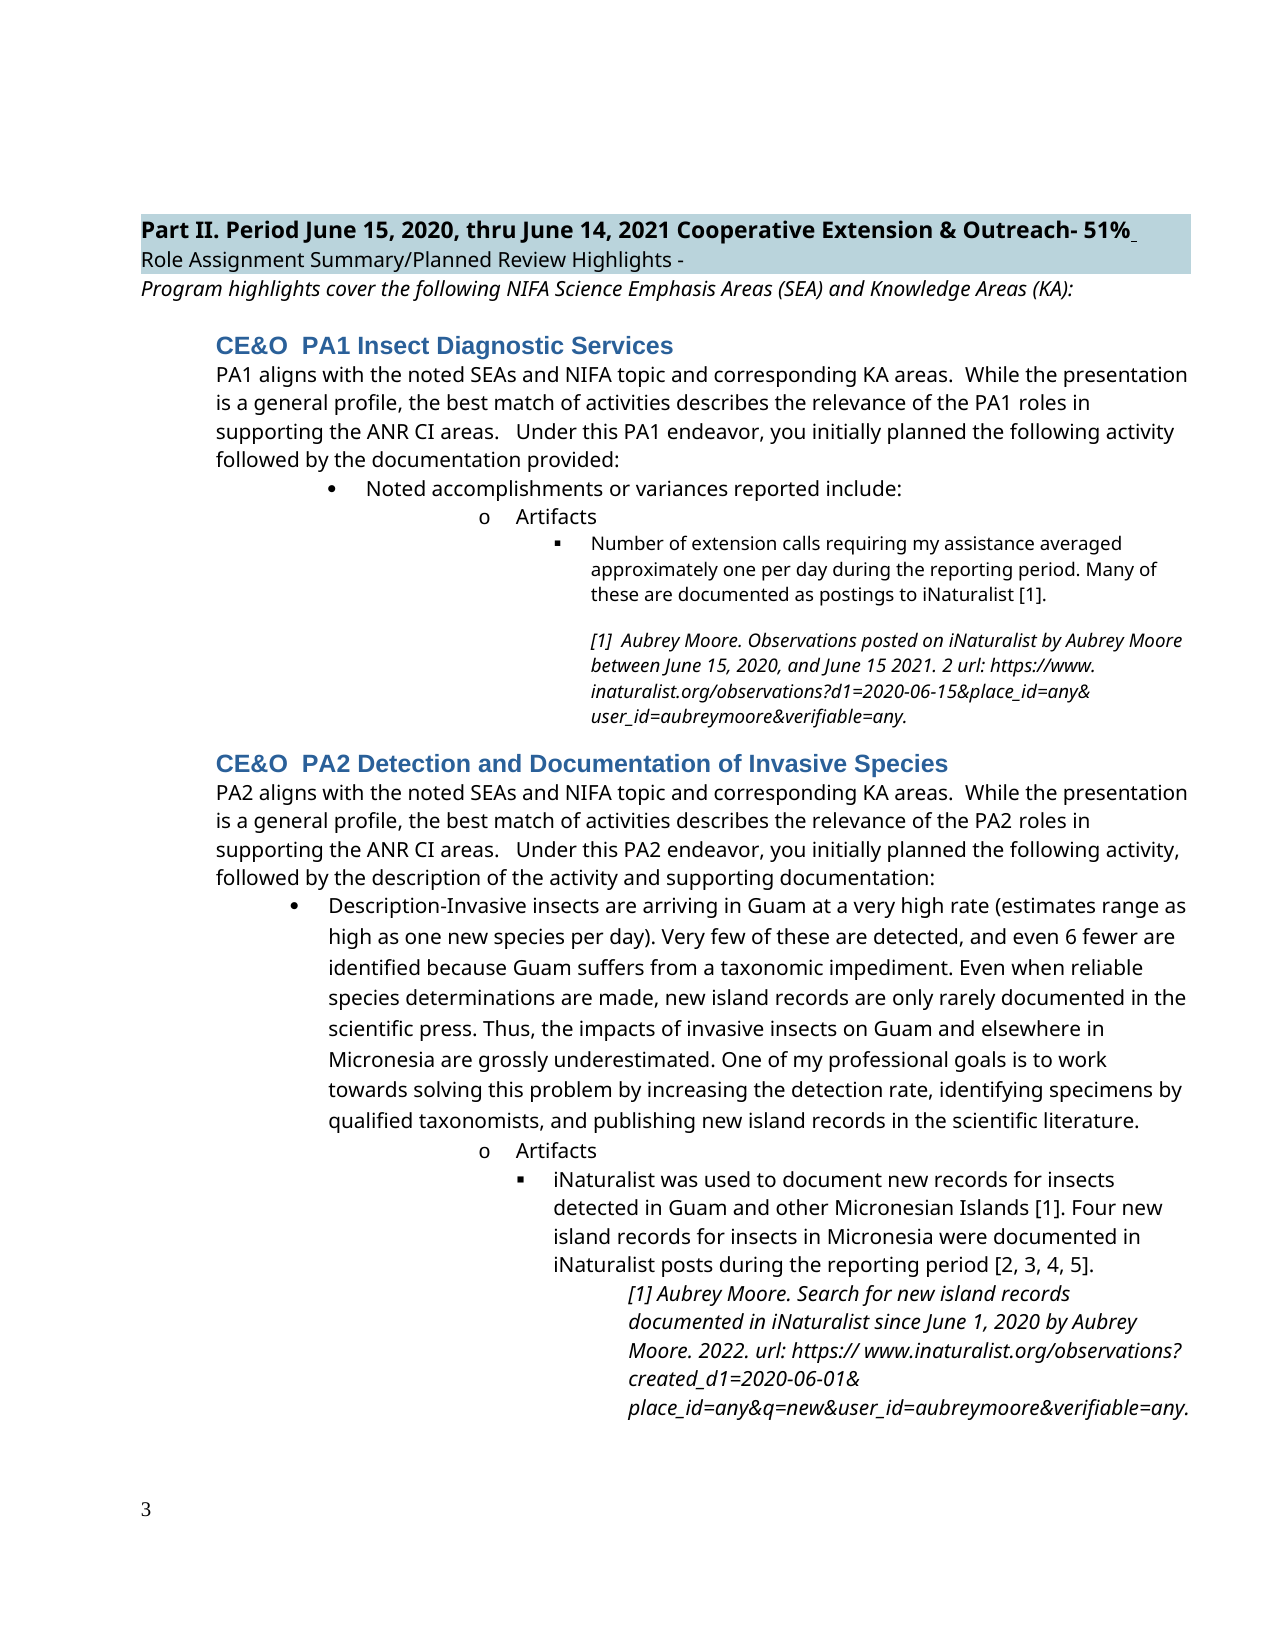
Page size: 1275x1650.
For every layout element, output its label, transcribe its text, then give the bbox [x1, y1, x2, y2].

text Part II. Period June 15, 2020, thru June 14, 2021 Cooperative Extension & Outreach- 51% [141, 214, 1191, 246]
text [1] Aubrey Moore. Search for new island records documented in iNaturalist since June 1, 2020 by Aubrey Moore. 2022. url: https:// www.inaturalist.org/observations?created_d1=2020-06-01& place_id=any&q=new&user_id=aubreymoore&verifiable=any. [628, 1279, 1191, 1421]
list Noted accomplishments or variances reported include: [328, 474, 1191, 502]
list Artifacts [478, 1137, 1191, 1165]
text [1] Aubrey Moore. Observations posted on iNaturalist by Aubrey Moore between June 15, 2020, and June 15 2021. 2 url: https://www. inaturalist.org/observations?d1=2020-06-15&place_id=any& user_id=aubreymoore&verifiable=any. [591, 627, 1191, 729]
subtitle CE&O PA1 Insect Diagnostic Services [216, 331, 1191, 360]
text Program highlights cover the following NIFA Science Emphasis Areas (SEA) and Knowledge Areas (KA): [141, 274, 1191, 302]
list Artifacts [478, 502, 1191, 531]
text Role Assignment Summary/Planned Review Highlights - [141, 246, 1191, 274]
list Number of extension calls requiring my assistance averaged approximately one per day during the reporting period. Many of these are documented as postings to iNaturalist [1]. [553, 531, 1191, 607]
text PA1 aligns with the noted SEAs and NIFA topic and corresponding KA areas. While the presentation is a general profile, the best match of activities describes the relevance of the PA1 roles in supporting the ANR CI areas. Under this PA1 endeavor, you initially planned the following activity followed by the documentation provided: [216, 360, 1191, 474]
list iNaturalist was used to document new records for insects detected in Guam and other Micronesian Islands [1]. Four new island records for insects in Micronesia were documented in iNaturalist posts during the reporting period [2, 3, 4, 5]. [516, 1165, 1191, 1279]
subtitle CE&O PA2 Detection and Documentation of Invasive Species [216, 749, 1191, 778]
text PA2 aligns with the noted SEAs and NIFA topic and corresponding KA areas. While the presentation is a general profile, the best match of activities describes the relevance of the PA2 roles in supporting the ANR CI areas. Under this PA2 endeavor, you initially planned the following activity, followed by the description of the activity and supporting documentation: [216, 778, 1191, 892]
list Description-Invasive insects are arriving in Guam at a very high rate (estimates range as high as one new species per day). Very few of these are detected, and even 6 fewer are identified because Guam suffers from a taxonomic impediment. Even when reliable species determinations are made, new island records are only rarely documented in the scientific press. Thus, the impacts of invasive insects on Guam and elsewhere in Micronesia are grossly underestimated. One of my professional goals is to work towards solving this problem by increasing the detection rate, identifying specimens by qualified taxonomists, and publishing new island records in the scientific literature. [291, 892, 1191, 1134]
